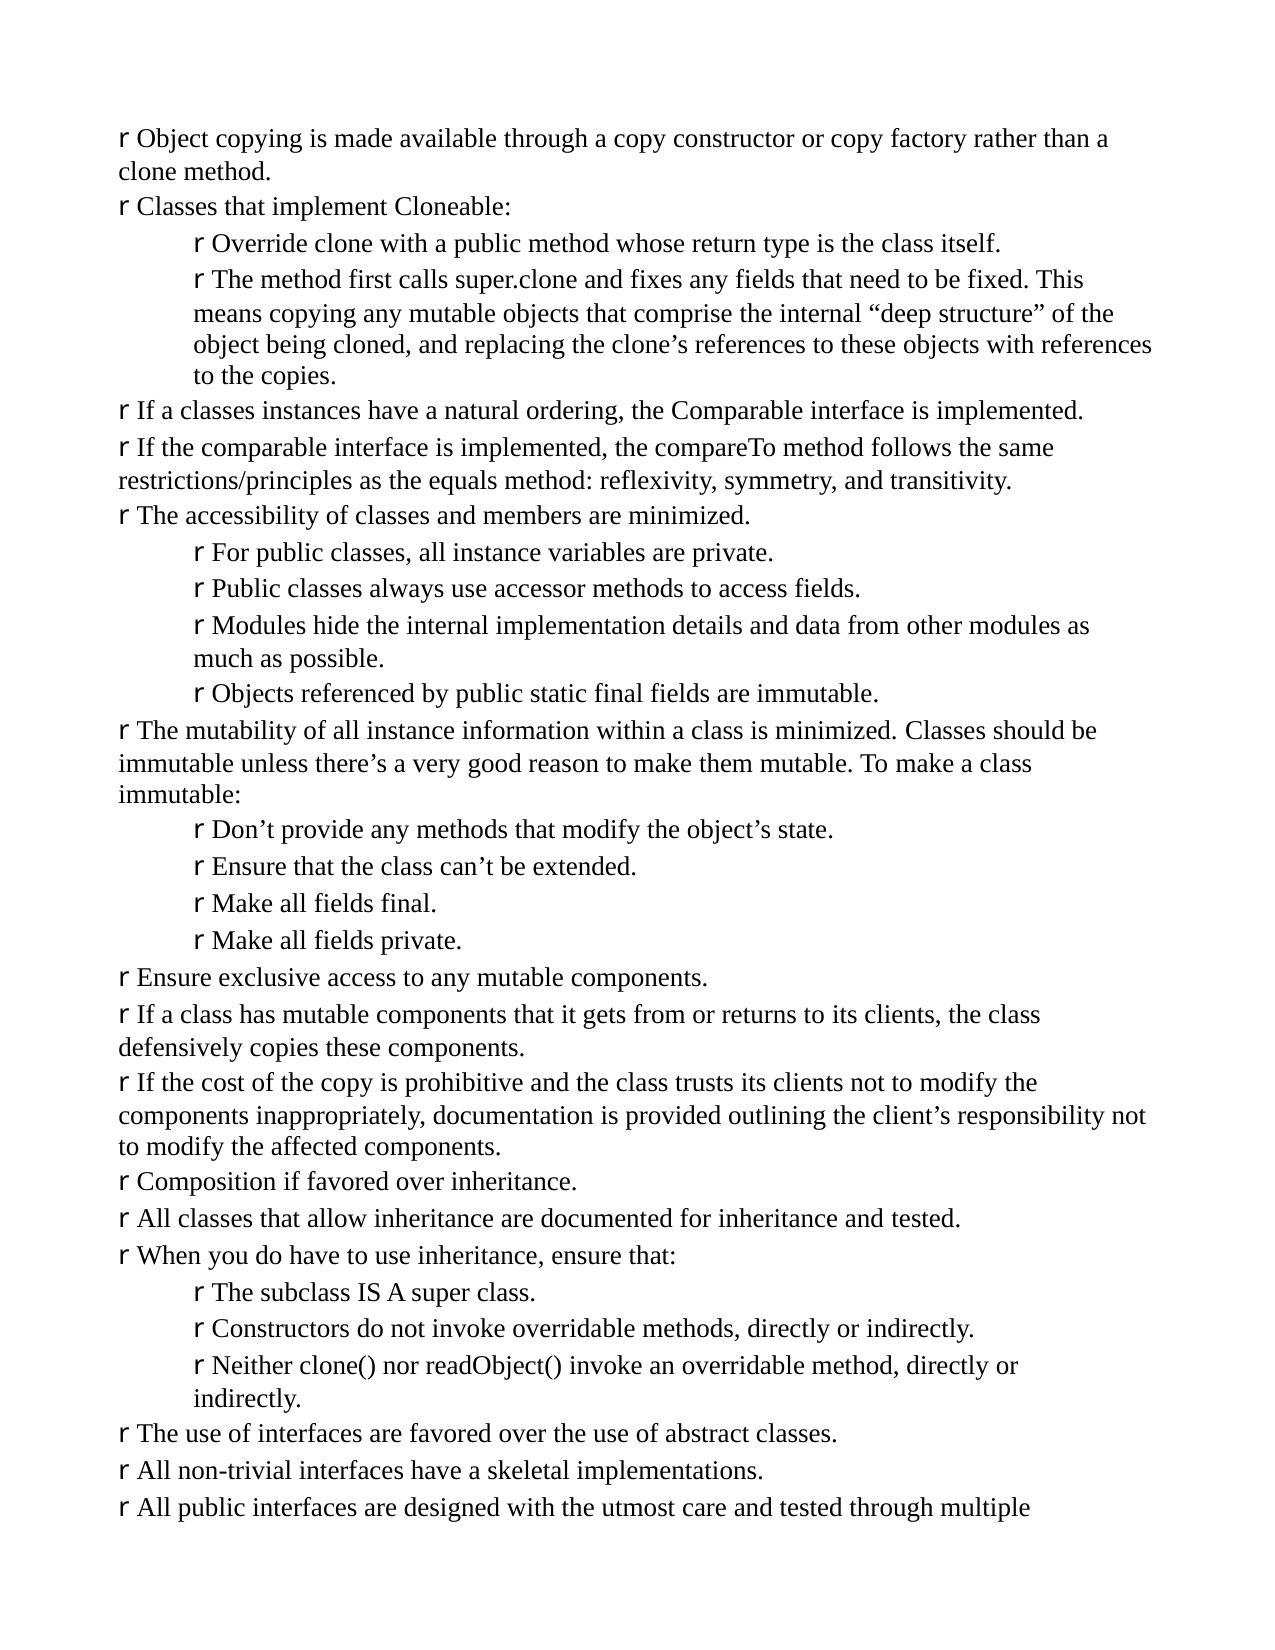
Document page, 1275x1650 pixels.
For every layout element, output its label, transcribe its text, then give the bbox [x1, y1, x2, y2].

text r The accessibility of classes and members are minimized. [118, 495, 1157, 532]
text r Public classes always use accessor methods to access fields. [118, 569, 1157, 606]
text r All public interfaces are designed with the utmost care and tested through multiple [118, 1487, 1157, 1524]
text r Objects referenced by public static final fields are immutable. [118, 674, 1157, 711]
text r Object copying is made available through a copy constructor or copy factory rather than a clone method. [118, 118, 1157, 186]
text r The use of interfaces are favored over the use of abstract classes. [118, 1414, 1157, 1451]
text r Make all fields final. [118, 883, 1157, 920]
text r All classes that allow inheritance are documented for inheritance and tested. [118, 1198, 1157, 1235]
text r Override clone with a public method whose return type is the class itself. [118, 223, 1157, 260]
text r Make all fields private. [118, 920, 1157, 957]
text r Ensure that the class can’t be extended. [118, 847, 1157, 883]
text r If the comparable interface is implemented, the compareTo method follows the same restrictions/principles as the equals method: reflexivity, symmetry, and transitivity. [118, 427, 1157, 495]
text r Composition if favored over inheritance. [118, 1161, 1157, 1198]
text r All non-trivial interfaces have a skeletal implementations. [118, 1451, 1157, 1487]
text r The method first calls super.clone and fixes any fields that need to be fixed. This means copying any mutable objects that comprise the internal “deep structure” of the object being cloned, and replacing the clone’s references to these objects with references to the copies. [118, 260, 1157, 390]
text r Modules hide the internal implementation details and data from other modules as much as possible. [118, 606, 1157, 674]
text r Classes that implement Cloneable: [118, 186, 1157, 223]
text r If a class has mutable components that it gets from or returns to its clients, the class defensively copies these components. [118, 994, 1157, 1062]
text r For public classes, all instance variables are private. [118, 532, 1157, 569]
text r The mutability of all instance information within a class is minimized. Classes should be immutable unless there’s a very good reason to make them mutable. To make a class immutable: [118, 711, 1157, 810]
text r The subclass IS A super class. [118, 1272, 1157, 1309]
text r Don’t provide any methods that modify the object’s state. [118, 810, 1157, 847]
text r When you do have to use inheritance, ensure that: [118, 1235, 1157, 1272]
text r Constructors do not invoke overridable methods, directly or indirectly. [118, 1309, 1157, 1346]
text r Neither clone() nor readObject() invoke an overridable method, directly or indirectly. [118, 1346, 1157, 1414]
text r If a classes instances have a natural ordering, the Comparable interface is implemented. [118, 390, 1157, 427]
text r If the cost of the copy is prohibitive and the class trusts its clients not to modify the components inappropriately, documentation is provided outlining the client’s responsibility not to modify the affected components. [118, 1062, 1157, 1161]
text r Ensure exclusive access to any mutable components. [118, 957, 1157, 994]
